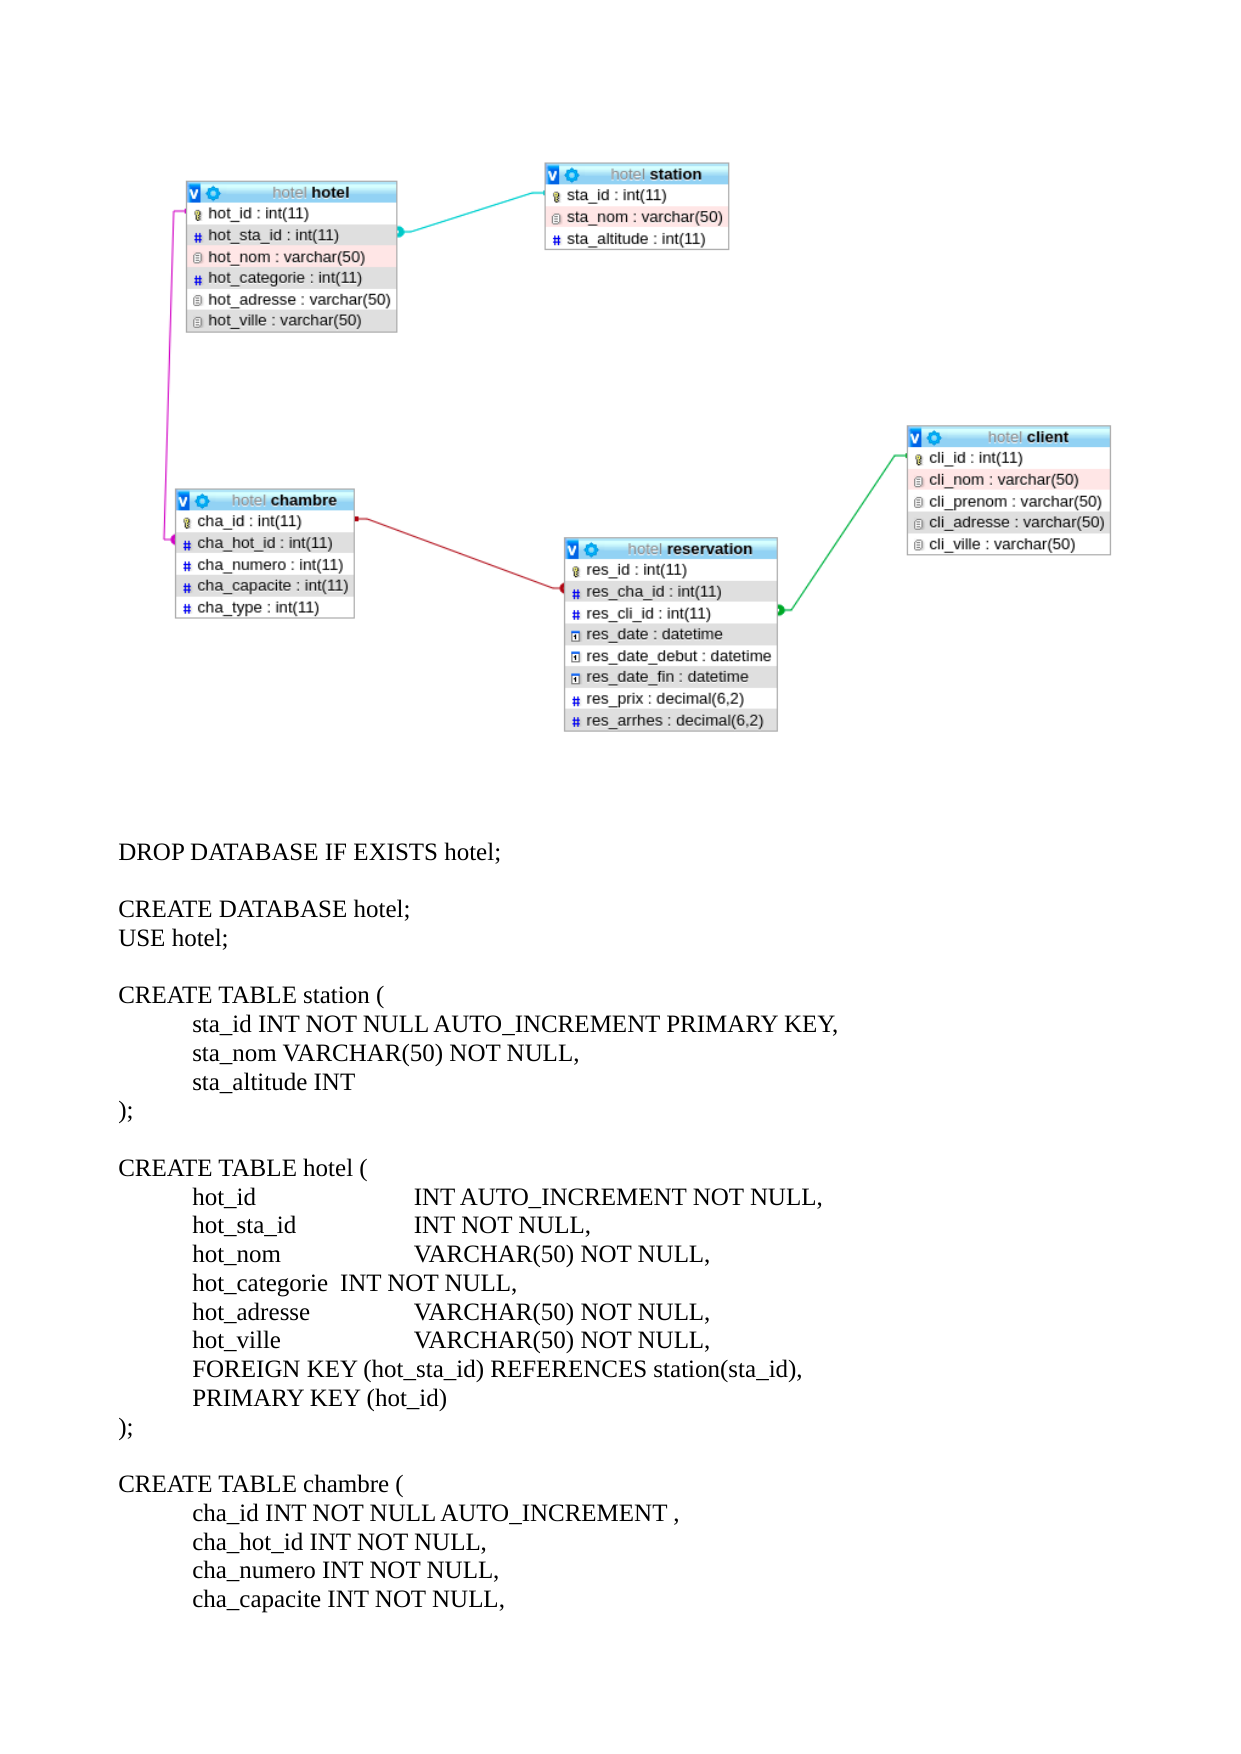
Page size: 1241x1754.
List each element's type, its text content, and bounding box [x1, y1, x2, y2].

text sta_id INT NOT NULL AUTO_INCREMENT PRIMARY KEY, [118, 1009, 1122, 1038]
text cha_numero INT NOT NULL, [118, 1556, 1122, 1584]
text sta_nom VARCHAR(50) NOT NULL, [118, 1038, 1122, 1067]
text cha_id INT NOT NULL AUTO_INCREMENT , [118, 1498, 1122, 1527]
text hot_sta_id INT NOT NULL, [118, 1211, 1122, 1239]
text DROP DATABASE IF EXISTS hotel; [118, 837, 1122, 866]
text hot_nom VARCHAR(50) NOT NULL, [118, 1239, 1122, 1268]
text CREATE DATABASE hotel; [118, 894, 1122, 923]
text ); [118, 1096, 1122, 1124]
text hot_ville VARCHAR(50) NOT NULL, [118, 1326, 1122, 1354]
text CREATE TABLE hotel ( [118, 1153, 1122, 1182]
text hot_adresse VARCHAR(50) NOT NULL, [118, 1297, 1122, 1326]
text cha_hot_id INT NOT NULL, [118, 1527, 1122, 1556]
picture [0, 80, 1241, 800]
text USE hotel; [118, 923, 1122, 952]
text hot_categorie INT NOT NULL, [118, 1268, 1122, 1297]
text CREATE TABLE station ( [118, 981, 1122, 1009]
text CREATE TABLE chambre ( [118, 1469, 1122, 1498]
text PRIMARY KEY (hot_id) [118, 1383, 1122, 1412]
text FOREIGN KEY (hot_sta_id) REFERENCES station(sta_id), [118, 1354, 1122, 1383]
text ); [118, 1412, 1122, 1441]
text cha_capacite INT NOT NULL, [118, 1584, 1122, 1613]
text sta_altitude INT [118, 1067, 1122, 1096]
text hot_id INT AUTO_INCREMENT NOT NULL, [118, 1182, 1122, 1211]
